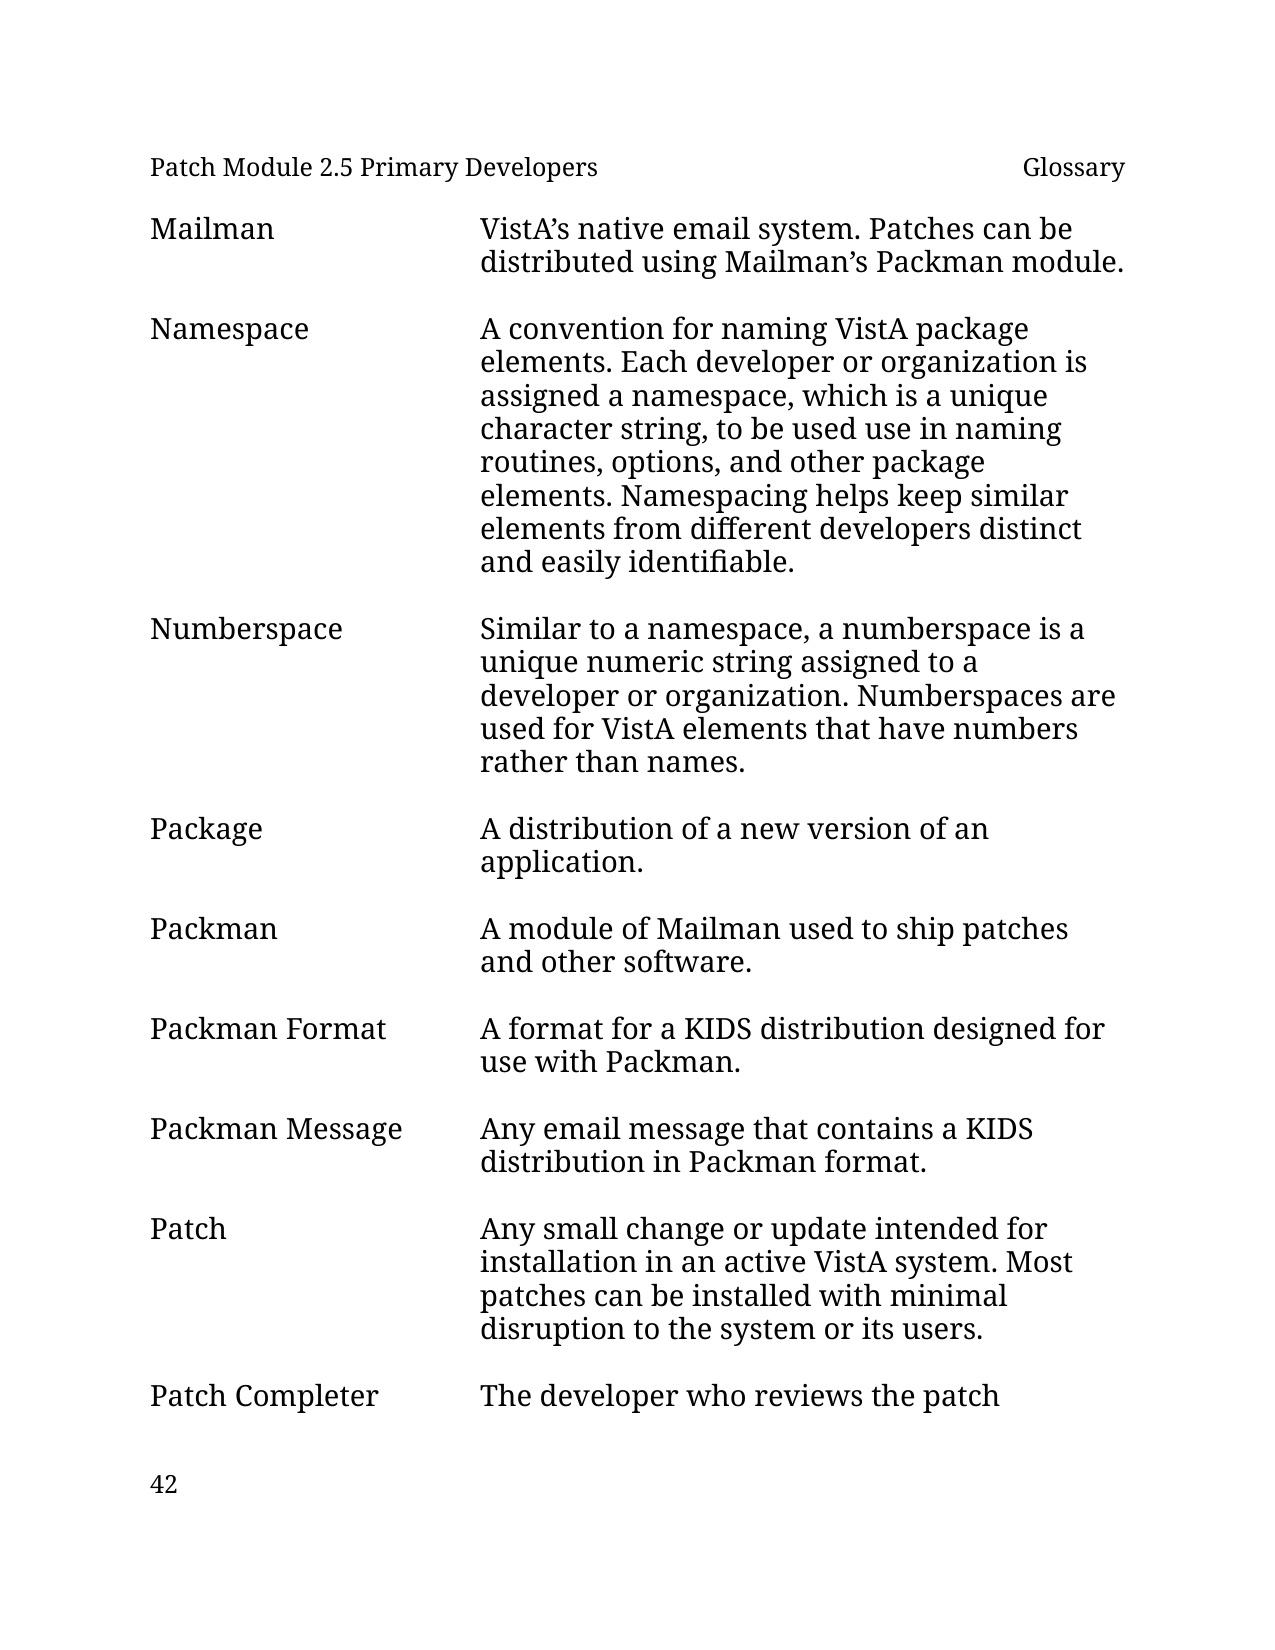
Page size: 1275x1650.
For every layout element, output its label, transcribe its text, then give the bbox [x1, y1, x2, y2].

text Packman Message Any email message that contains a KIDS distribution in Packman format. [150, 1113, 1125, 1179]
text Packman A module of Mailman used to ship patches and other software. [150, 913, 1125, 979]
text Patch Completer The developer who reviews the patch [150, 1379, 1125, 1413]
text Patch Any small change or update intended for installation in an active VistA system. Most patches can be installed with minimal disruption to the system or its users. [150, 1213, 1125, 1346]
text Package A distribution of a new version of an application. [150, 813, 1125, 879]
text Mailman VistA’s native email system. Patches can be distributed using Mailman’s Packman module. [150, 213, 1125, 279]
text Namespace A convention for naming VistA package elements. Each developer or organization is assigned a namespace, which is a unique character string, to be used use in naming routines, options, and other package elements. Namespacing helps keep similar elements from different developers distinct and easily identifiable. [150, 313, 1125, 579]
text Packman Format A format for a KIDS distribution designed for use with Packman. [150, 1013, 1125, 1079]
text Numberspace Similar to a namespace, a numberspace is a unique numeric string assigned to a developer or organization. Numberspaces are used for VistA elements that have numbers rather than names. [150, 613, 1125, 779]
